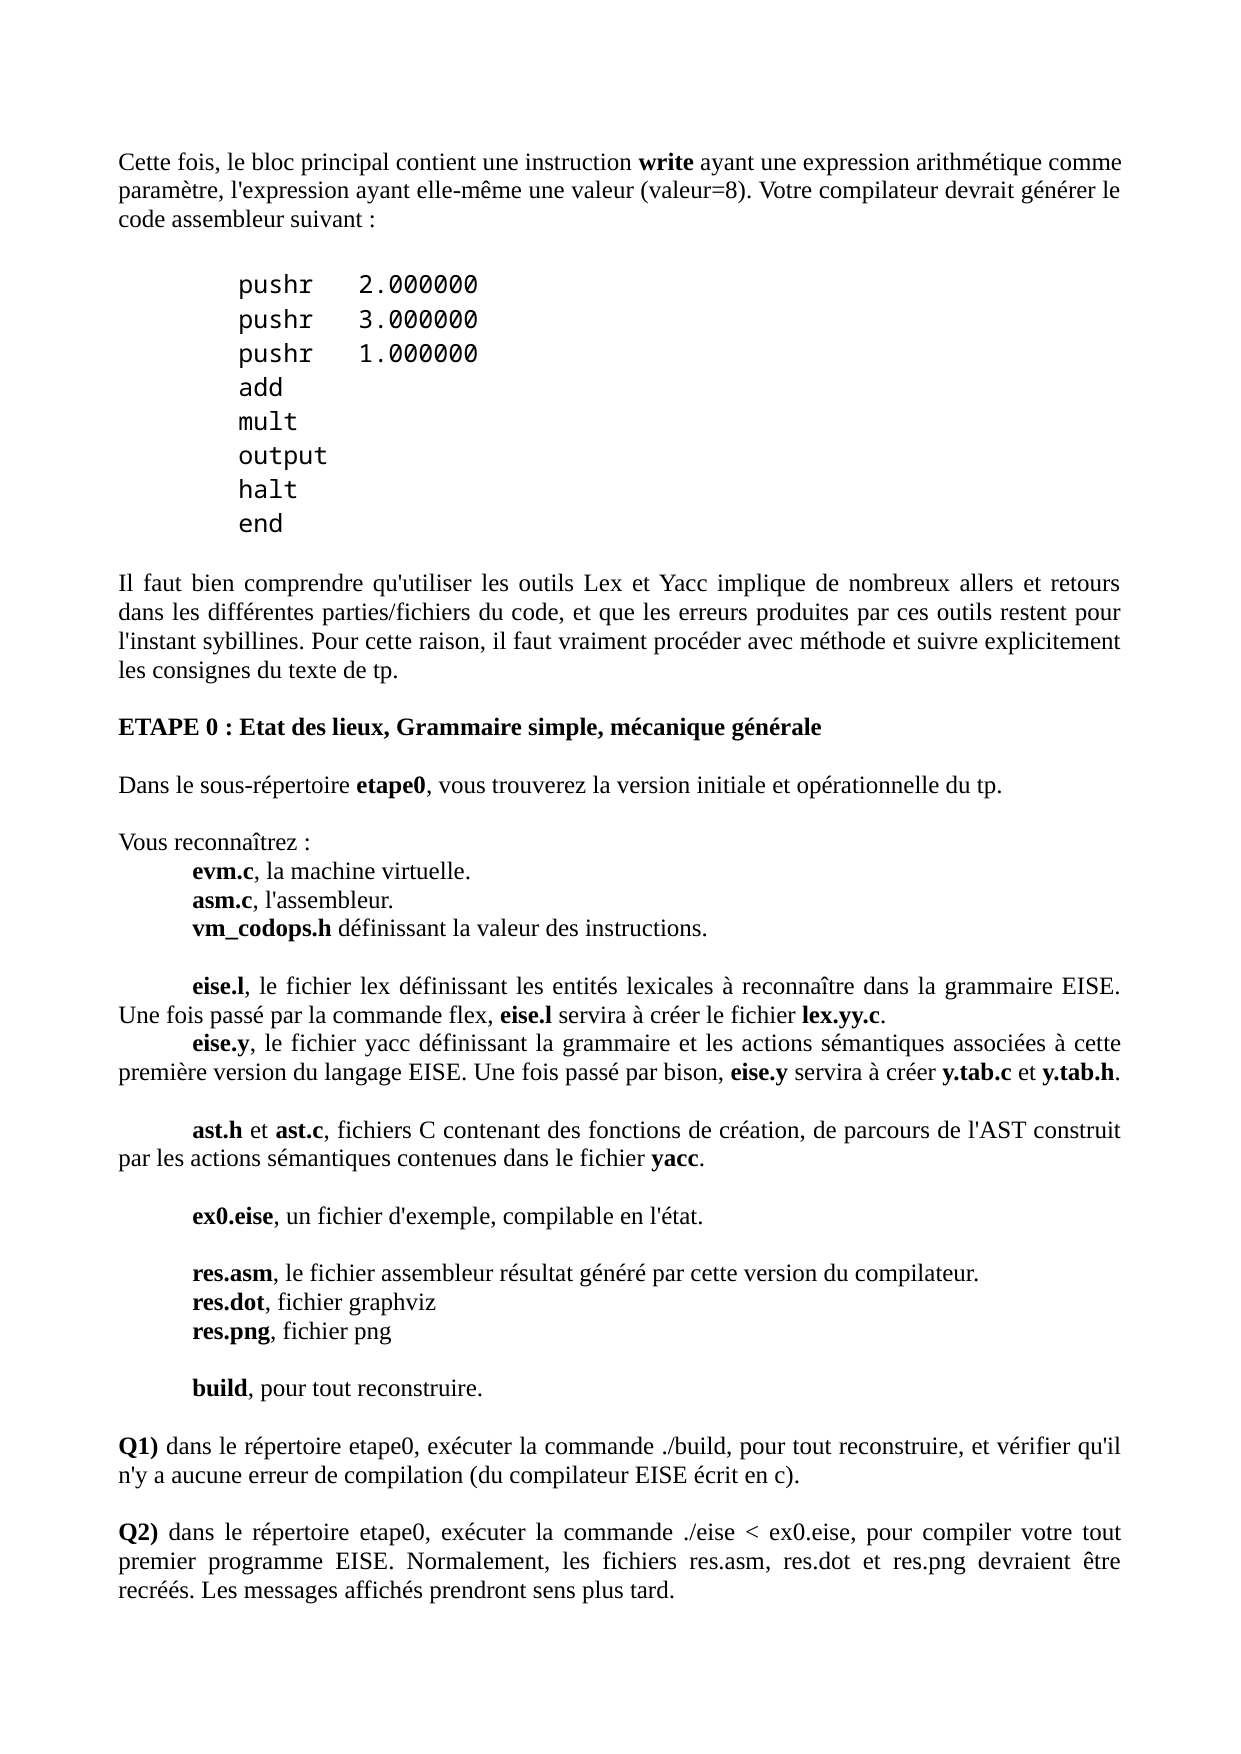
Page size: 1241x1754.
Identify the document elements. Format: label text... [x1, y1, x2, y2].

text end [118, 506, 1122, 540]
text Dans le sous-répertoire etape0, vous trouverez la version initiale et opérationnelle du tp. [118, 770, 1122, 798]
text Q1) dans le répertoire etape0, exécuter la commande ./build, pour tout reconstruire, et vérifier qu'il n'y a aucune erreur de compilation (du compilateur EISE écrit en c). [118, 1431, 1122, 1488]
text pushr 1.000000 [118, 335, 1122, 369]
text output [118, 437, 1122, 472]
text evm.c, la machine virtuelle. [118, 856, 1122, 885]
text ex0.eise, un fichier d'exemple, compilable en l'état. [118, 1201, 1122, 1230]
text eise.y, le fichier yacc définissant la grammaire et les actions sémantiques associées à cette première version du langage EISE. Une fois passé par bison, eise.y servira à créer y.tab.c et y.tab.h. [118, 1028, 1122, 1086]
text pushr 2.000000 [118, 267, 1122, 301]
text Cette fois, le bloc principal contient une instruction write ayant une expression arithmétique comme paramètre, l'expression ayant elle-même une valeur (valeur=8). Votre compilateur devrait générer le code assembleur suivant : [118, 147, 1122, 233]
text eise.l, le fichier lex définissant les entités lexicales à reconnaître dans la grammaire EISE. Une fois passé par la commande flex, eise.l servira à créer le fichier lex.yy.c. [118, 971, 1122, 1028]
text pushr 3.000000 [118, 301, 1122, 335]
text ast.h et ast.c, fichiers C contenant des fonctions de création, de parcours de l'AST construit par les actions sémantiques contenues dans le fichier yacc. [118, 1115, 1122, 1172]
text halt [118, 472, 1122, 506]
text res.dot, fichier graphviz [118, 1287, 1122, 1316]
text Q2) dans le répertoire etape0, exécuter la commande ./eise < ex0.eise, pour compiler votre tout premier programme EISE. Normalement, les fichiers res.asm, res.dot et res.png devraient être recréés. Les messages affichés prendront sens plus tard. [118, 1517, 1122, 1603]
text ETAPE 0 : Etat des lieux, Grammaire simple, mécanique générale [118, 712, 1122, 741]
text add [118, 369, 1122, 403]
text Vous reconnaîtrez : [118, 827, 1122, 856]
text res.png, fichier png [118, 1316, 1122, 1345]
text Il faut bien comprendre qu'utiliser les outils Lex et Yacc implique de nombreux allers et retours dans les différentes parties/fichiers du code, et que les erreurs produites par ces outils restent pour l'instant sybillines. Pour cette raison, il faut vraiment procéder avec méthode et suivre explicitement les consignes du texte de tp. [118, 568, 1122, 683]
text res.asm, le fichier assembleur résultat généré par cette version du compilateur. [118, 1258, 1122, 1287]
text mult [118, 403, 1122, 437]
text asm.c, l'assembleur. [118, 885, 1122, 913]
text build, pour tout reconstruire. [118, 1373, 1122, 1402]
text vm_codops.h définissant la valeur des instructions. [118, 913, 1122, 942]
